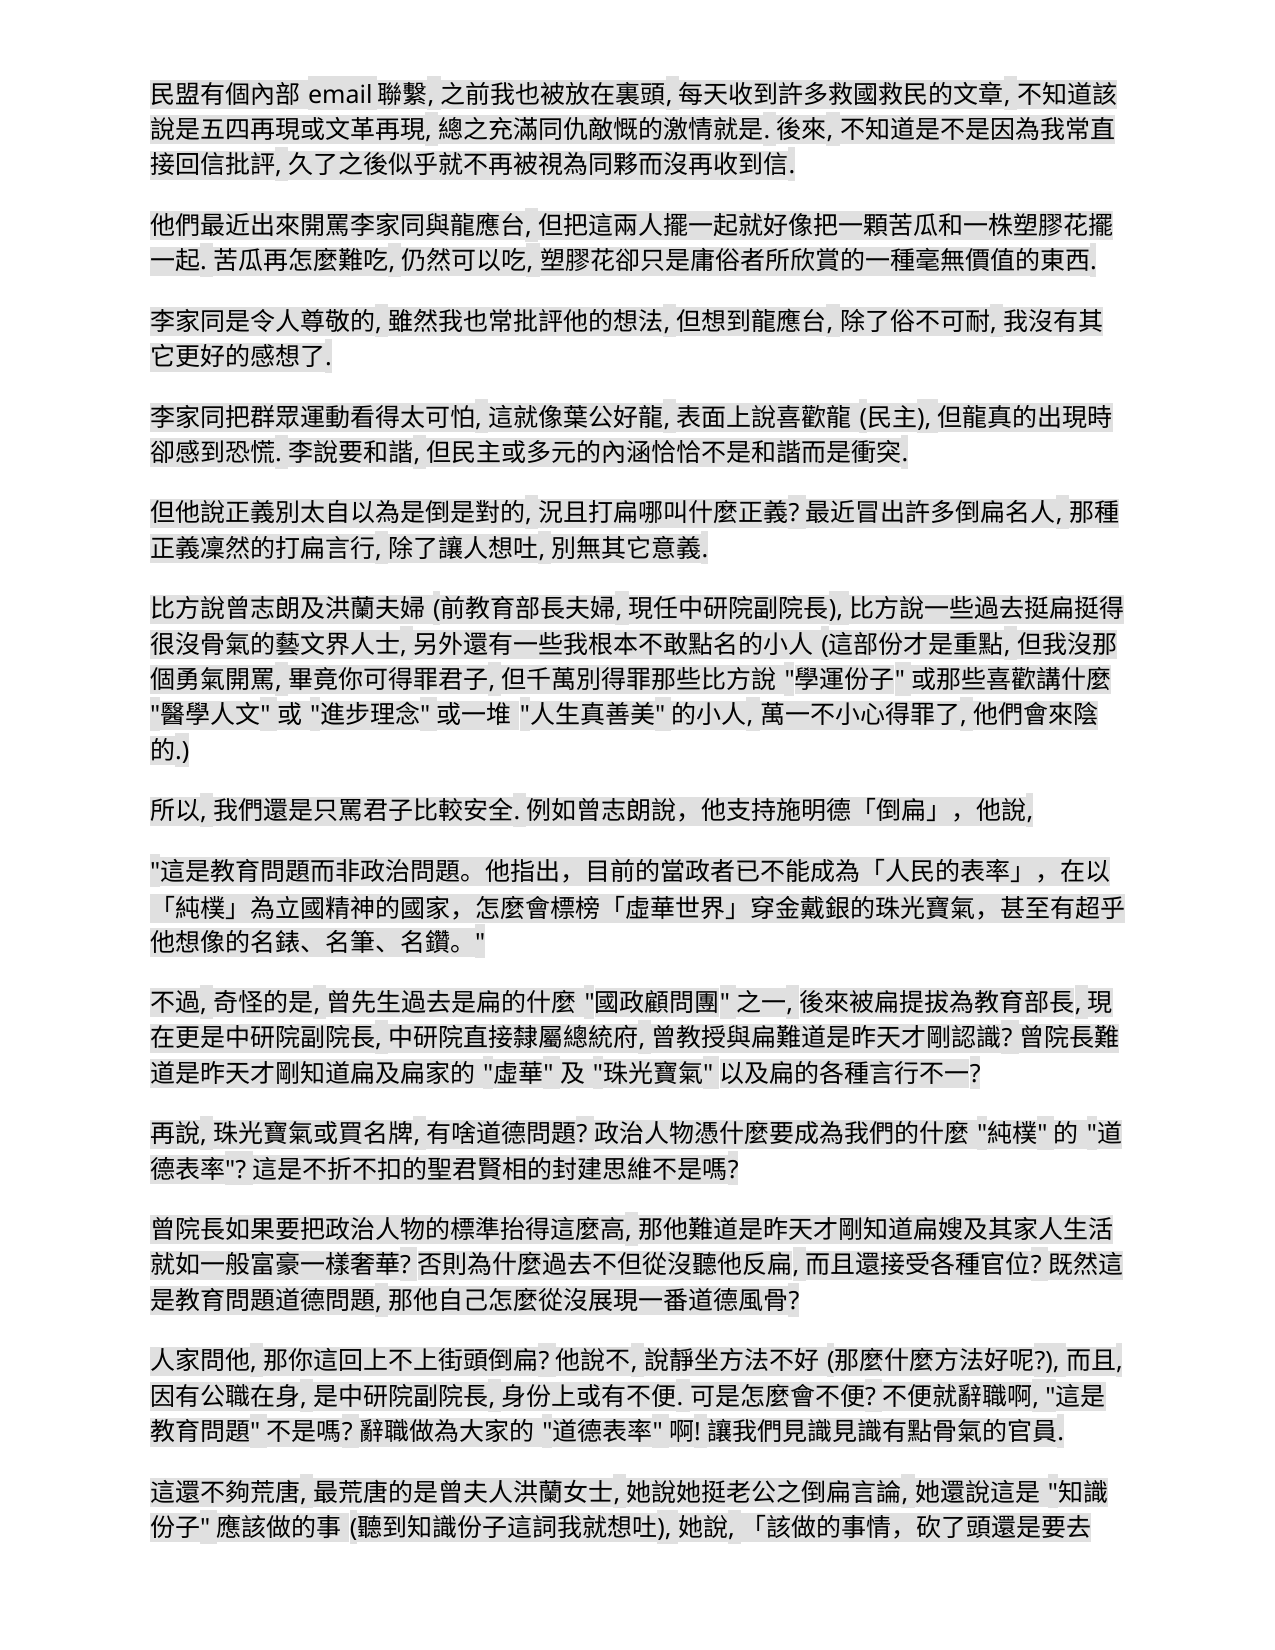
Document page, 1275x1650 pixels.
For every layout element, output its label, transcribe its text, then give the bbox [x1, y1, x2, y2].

text 所以, 我們還是只罵君子比較安全. 例如曾志朗說，他支持施明德「倒扁」，他說, [150, 792, 1125, 827]
text 民盟有個內部 email聯繫, 之前我也被放在裏頭, 每天收到許多救國救民的文章, 不知道該說是五四再現或文革再現, 總之充滿同仇敵慨的激情就是. 後來, 不知道是不是因為我常直接回信批評, 久了之後似乎就不再被視為同夥而沒再收到信. [150, 75, 1125, 181]
text 但他說正義別太自以為是倒是對的, 況且打扁哪叫什麼正義? 最近冒出許多倒扁名人, 那種正義凜然的打扁言行, 除了讓人想吐, 別無其它意義. [150, 494, 1125, 564]
text 他們最近出來開罵李家同與龍應台, 但把這兩人擺一起就好像把一顆苦瓜和一株塑膠花擺一起. 苦瓜再怎麼難吃, 仍然可以吃, 塑膠花卻只是庸俗者所欣賞的一種毫無價值的東西. [150, 206, 1125, 277]
text 比方說曾志朗及洪蘭夫婦 (前教育部長夫婦, 現任中研院副院長), 比方說一些過去挺扁挺得很沒骨氣的藝文界人士, 另外還有一些我根本不敢點名的小人 (這部份才是重點, 但我沒那個勇氣開罵, 畢竟你可得罪君子, 但千萬別得罪那些比方說 "學運份子" 或那些喜歡講什麼 "醫學人文" 或 "進步理念" 或一堆 "人生真善美" 的小人, 萬一不小心得罪了, 他們會來陰的.) [150, 589, 1125, 767]
text 這還不夠荒唐, 最荒唐的是曾夫人洪蘭女士, 她說她挺老公之倒扁言論, 她還說這是 "知識份子" 應該做的事 (聽到知識份子這詞我就想吐), 她說, 「該做的事情，砍了頭還是要去 [150, 1473, 1125, 1544]
text 不過, 奇怪的是, 曾先生過去是扁的什麼 "國政顧問團" 之一, 後來被扁提拔為教育部長, 現在更是中研院副院長, 中研院直接隸屬總統府, 曾教授與扁難道是昨天才剛認識? 曾院長難道是昨天才剛知道扁及扁家的 "虛華" 及 "珠光寶氣" 以及扁的各種言行不一? [150, 983, 1125, 1089]
text "這是教育問題而非政治問題。他指出，目前的當政者已不能成為「人民的表率」，在以「純樸」為立國精神的國家，怎麼會標榜「虛華世界」穿金戴銀的珠光寶氣，甚至有超乎他想像的名錶、名筆、名鑽。" [150, 852, 1125, 958]
text 李家同是令人尊敬的, 雖然我也常批評他的想法, 但想到龍應台, 除了俗不可耐, 我沒有其它更好的感想了. [150, 302, 1125, 373]
text 李家同把群眾運動看得太可怕, 這就像葉公好龍, 表面上說喜歡龍 (民主), 但龍真的出現時卻感到恐慌. 李說要和諧, 但民主或多元的內涵恰恰不是和諧而是衝突. [150, 398, 1125, 469]
text 再說, 珠光寶氣或買名牌, 有啥道德問題? 政治人物憑什麼要成為我們的什麼 "純樸" 的 "道德表率"? 這是不折不扣的聖君賢相的封建思維不是嗎? [150, 1114, 1125, 1185]
text 人家問他, 那你這回上不上街頭倒扁? 他說不, 說靜坐方法不好 (那麼什麼方法好呢?), 而且, 因有公職在身, 是中研院副院長, 身份上或有不便. 可是怎麼會不便? 不便就辭職啊, "這是教育問題" 不是嗎? 辭職做為大家的 "道德表率" 啊! 讓我們見識見識有點骨氣的官員. [150, 1342, 1125, 1448]
text 曾院長如果要把政治人物的標準抬得這麼高, 那他難道是昨天才剛知道扁嫂及其家人生活就如一般富豪一樣奢華? 否則為什麼過去不但從沒聽他反扁, 而且還接受各種官位? 既然這是教育問題道德問題, 那他自己怎麼從沒展現一番道德風骨? [150, 1210, 1125, 1317]
